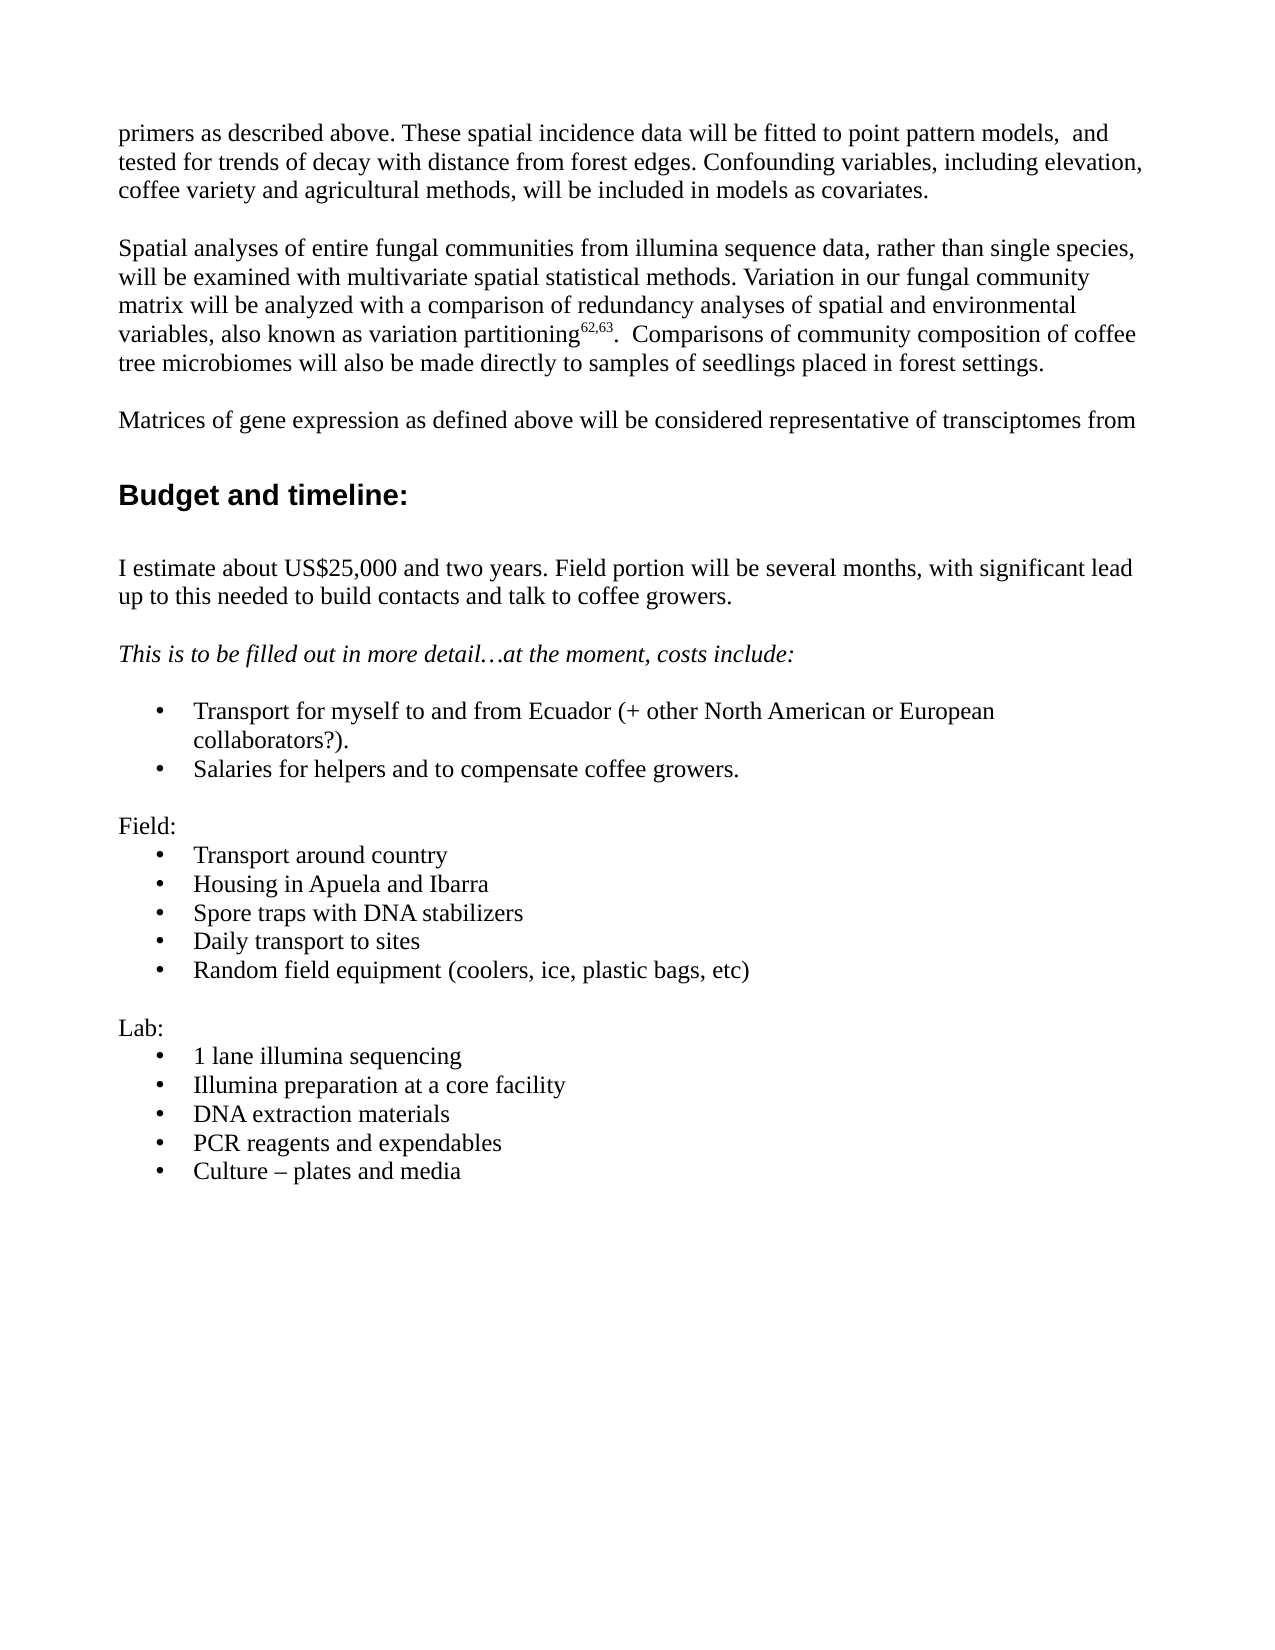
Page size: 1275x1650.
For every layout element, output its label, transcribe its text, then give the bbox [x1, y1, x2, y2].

text This is to be filled out in more detail…at the moment, costs include: [118, 639, 1157, 668]
list Illumina preparation at a core facility [156, 1070, 1157, 1099]
list Housing in Apuela and Ibarra [156, 869, 1157, 898]
list Transport for myself to and from Ecuador (+ other North American or European collaborators?). [156, 696, 1157, 754]
list 1 lane illumina sequencing [156, 1041, 1157, 1070]
list PCR reagents and expendables [156, 1128, 1157, 1156]
subtitle Budget and timeline: [118, 478, 1157, 511]
list Transport around country [156, 840, 1157, 869]
list DNA extraction materials [156, 1099, 1157, 1128]
text Matrices of gene expression as defined above will be considered representative of transciptomes from [118, 406, 1157, 434]
text Field: [118, 811, 1157, 840]
text primers as described above. These spatial incidence data will be fitted to point pattern models, and tested for trends of decay with distance from forest edges. Confounding variables, including elevation, coffee variety and agricultural methods, will be included in models as covariates. [118, 118, 1157, 204]
list Culture – plates and media [156, 1156, 1157, 1185]
list Spore traps with DNA stabilizers [156, 898, 1157, 926]
list Daily transport to sites [156, 926, 1157, 955]
text Spatial analyses of entire fungal communities from illumina sequence data, rather than single species, will be examined with multivariate spatial statistical methods. Variation in our fungal community matrix will be analyzed with a comparison of redundancy analyses of spatial and environmental variables, also known as variation partitioning62,63. Comparisons of community composition of coffee tree microbiomes will also be made directly to samples of seedlings placed in forest settings. [118, 233, 1157, 377]
text Lab: [118, 1013, 1157, 1041]
list Random field equipment (coolers, ice, plastic bags, etc) [156, 955, 1157, 984]
text I estimate about US$25,000 and two years. Field portion will be several months, with significant lead up to this needed to build contacts and talk to coffee growers. [118, 553, 1157, 610]
list Salaries for helpers and to compensate coffee growers. [156, 754, 1157, 783]
